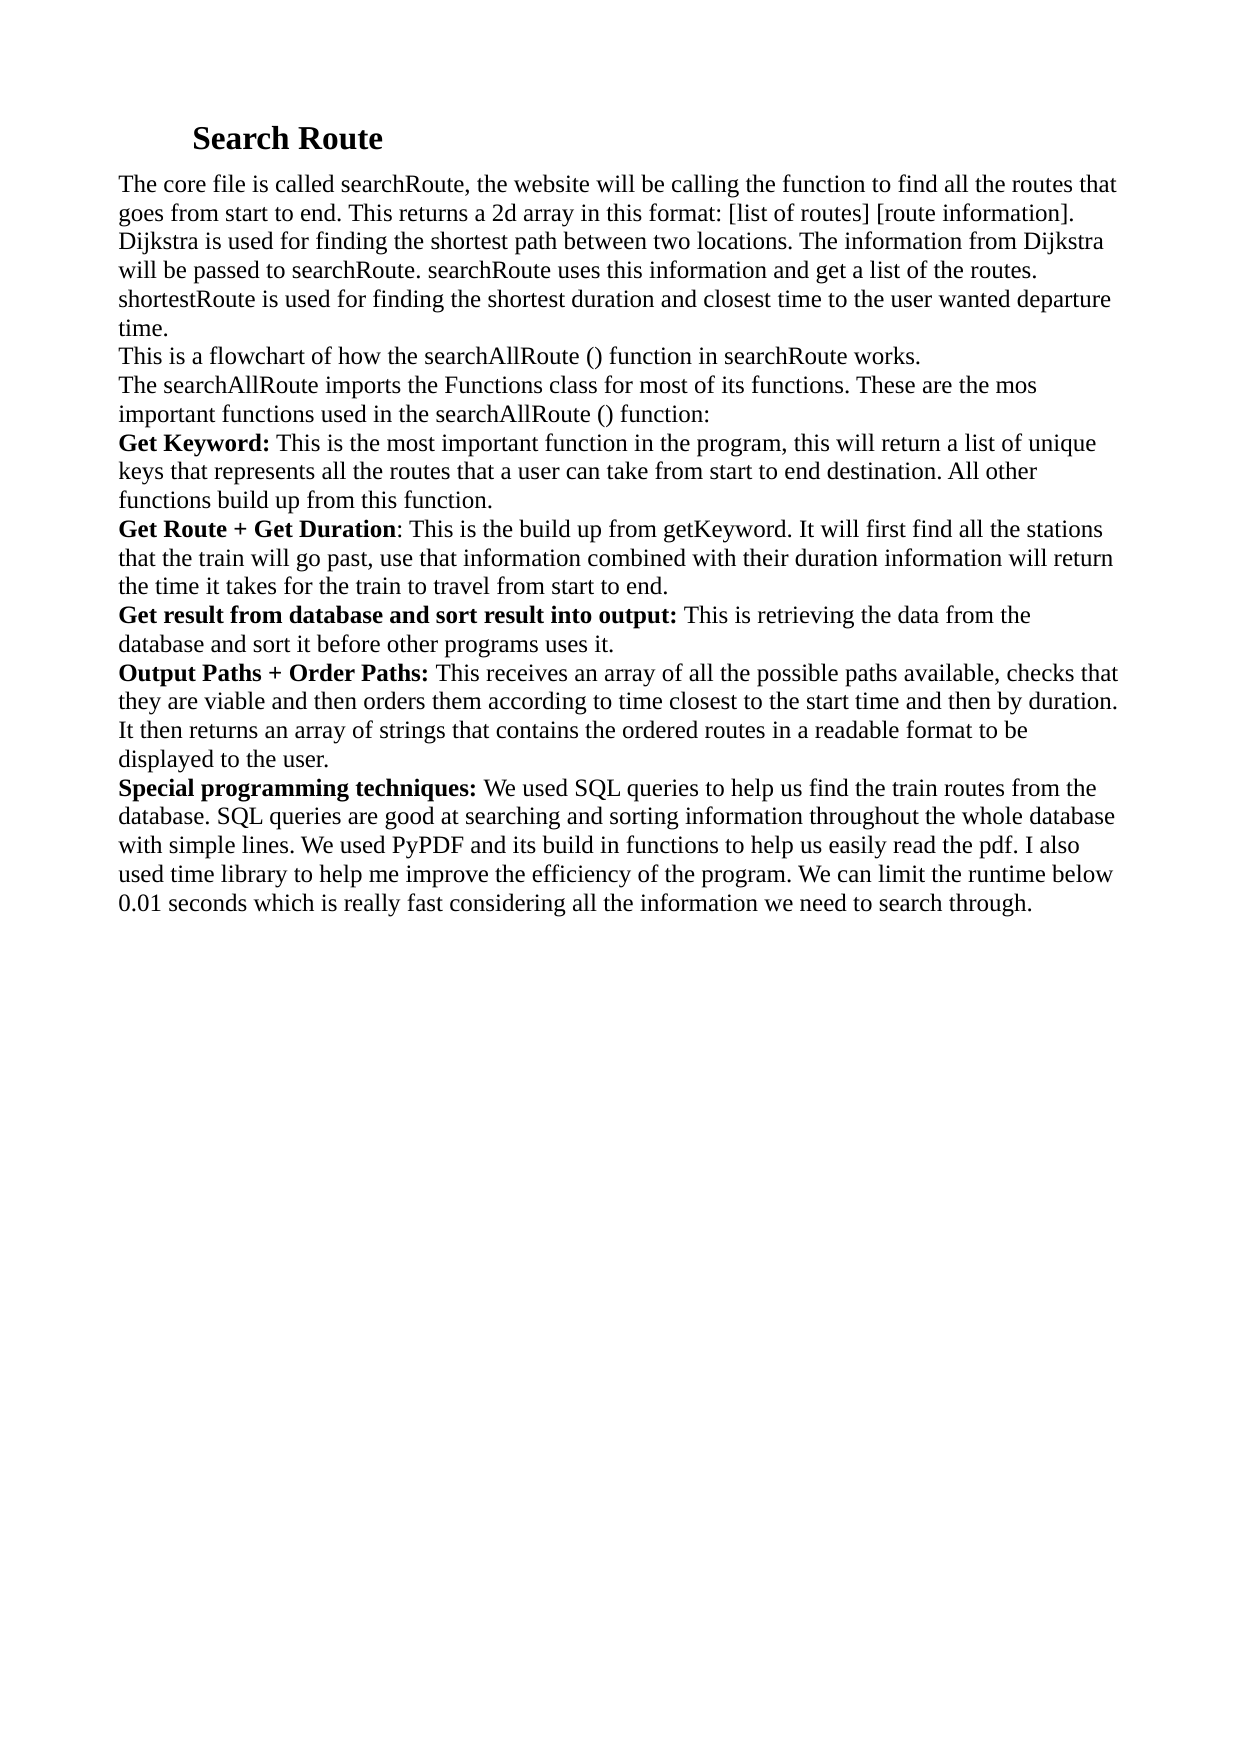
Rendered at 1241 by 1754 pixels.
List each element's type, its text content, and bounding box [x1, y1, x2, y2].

text Get Keyword: This is the most important function in the program, this will return a list of unique keys that represents all the routes that a user can take from start to end destination. All other functions build up from this function. [118, 428, 1122, 514]
text Output Paths + Order Paths: This receives an array of all the possible paths available, checks that they are viable and then orders them according to time closest to the start time and then by duration. It then returns an array of strings that contains the ordered routes in a readable format to be displayed to the user. [118, 658, 1122, 773]
text Get result from database and sort result into output: This is retrieving the data from the database and sort it before other programs uses it. [118, 600, 1122, 658]
text The searchAllRoute imports the Functions class for most of its functions. These are the mos important functions used in the searchAllRoute () function: [118, 370, 1122, 428]
text Get Route + Get Duration: This is the build up from getKeyword. It will first find all the stations that the train will go past, use that information combined with their duration information will return the time it takes for the train to travel from start to end. [118, 514, 1122, 600]
text The core file is called searchRoute, the website will be calling the function to find all the routes that goes from start to end. This returns a 2d array in this format: [list of routes] [route information]. Dijkstra is used for finding the shortest path between two locations. The information from Dijkstra will be passed to searchRoute. searchRoute uses this information and get a list of the routes. shortestRoute is used for finding the shortest duration and closest time to the user wanted departure time. [118, 169, 1122, 341]
text Special programming techniques: We used SQL queries to help us find the train routes from the database. SQL queries are good at searching and sorting information throughout the whole database with simple lines. We used PyPDF and its build in functions to help us easily read the pdf. I also used time library to help me improve the efficiency of the program. We can limit the runtime below 0.01 seconds which is really fast considering all the information we need to search through. [118, 773, 1122, 916]
subtitle Search Route [118, 118, 1122, 156]
text This is a flowchart of how the searchAllRoute () function in searchRoute works. [118, 341, 1122, 370]
